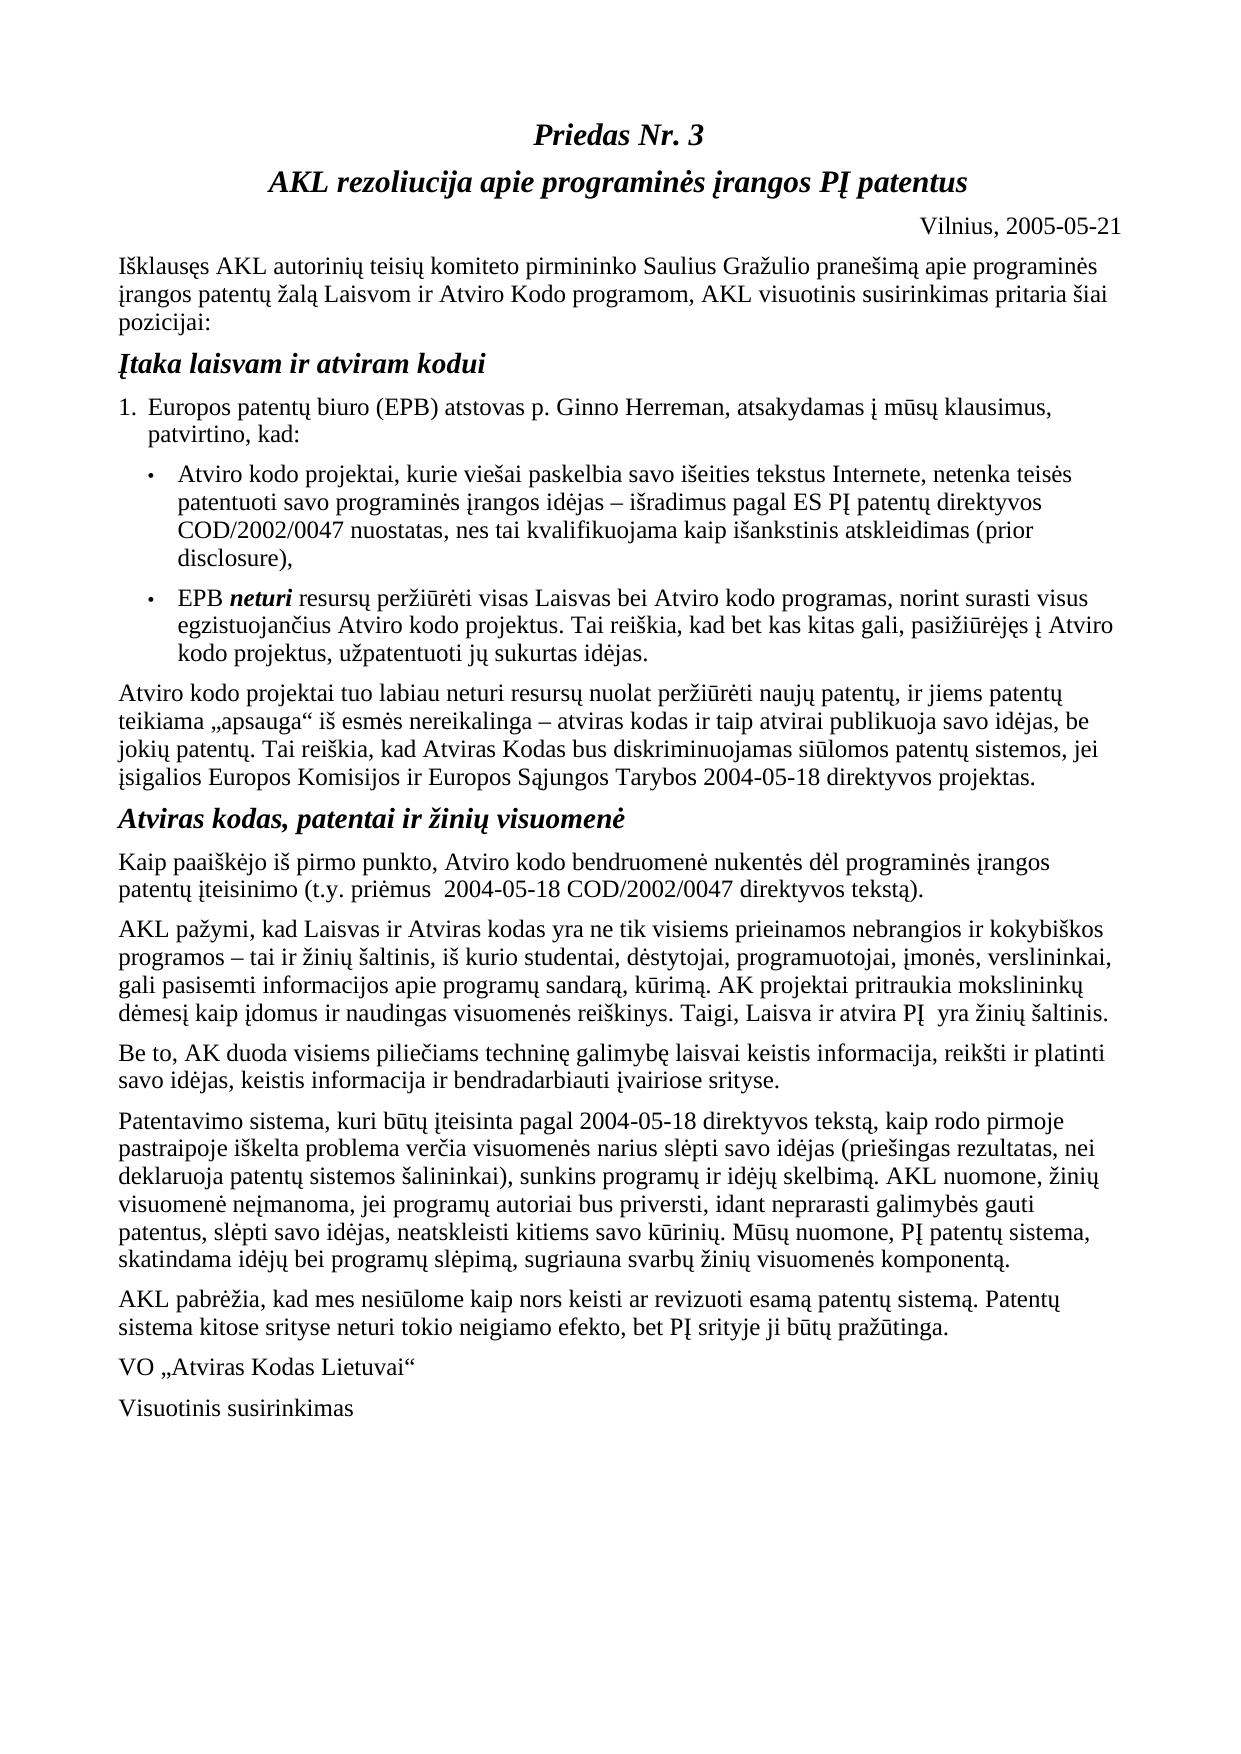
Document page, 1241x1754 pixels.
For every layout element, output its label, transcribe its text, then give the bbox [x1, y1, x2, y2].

list Europos patentų biuro (EPB) atstovas p. Ginno Herreman, atsakydamas į mūsų klausimus, patvirtino, kad: [118, 393, 1122, 448]
subtitle Atviras kodas, patentai ir žinių visuomenė [118, 803, 1122, 835]
text Kaip paaiškėjo iš pirmo punkto, Atviro kodo bendruomenė nukentės dėl programinės įrangos patentų įteisinimo (t.y. priėmus 2004‑05‑18 COD/2002/0047 direktyvos tekstą). [118, 848, 1122, 903]
list EPB neturi resursų peržiūrėti visas Laisvas bei Atviro kodo programas, norint surasti visus egzistuojančius Atviro kodo projektus. Tai reiškia, kad bet kas kitas gali, pasižiūrėjęs į Atviro kodo projektus, užpatentuoti jų sukurtas idėjas. [148, 584, 1122, 667]
text Patentavimo sistema, kuri būtų įteisinta pagal 2004‑05‑18 direktyvos tekstą, kaip rodo pirmoje pastraipoje iškelta problema verčia visuomenės narius slėpti savo idėjas (priešingas rezultatas, nei deklaruoja patentų sistemos šalininkai), sunkins programų ir idėjų skelbimą. AKL nuomone, žinių visuomenė neįmanoma, jei programų autoriai bus priversti, idant neprarasti galimybės gauti patentus, slėpti savo idėjas, neatskleisti kitiems savo kūrinių. Mūsų nuomone, PĮ patentų sistema, skatindama idėjų bei programų slėpimą, sugriauna svarbų žinių visuomenės komponentą. [118, 1107, 1122, 1273]
text VO „Atviras Kodas Lietuvai“ [118, 1353, 1122, 1381]
text AKL pažymi, kad Laisvas ir Atviras kodas yra ne tik visiems prieinamos nebrangios ir kokybiškos programos – tai ir žinių šaltinis, iš kurio studentai, dėstytojai, programuotojai, įmonės, verslininkai, gali pasisemti informacijos apie programų sandarą, kūrimą. AK projektai pritraukia mokslininkų dėmesį kaip įdomus ir naudingas visuomenės reiškinys. Taigi, Laisva ir atvira PĮ yra žinių šaltinis. [118, 916, 1122, 1026]
text Be to, AK duoda visiems piliečiams techninę galimybę laisvai keistis informacija, reikšti ir platinti savo idėjas, keistis informacija ir bendradarbiauti įvairiose srityse. [118, 1039, 1122, 1094]
subtitle Įtaka laisvam ir atviram kodui [118, 348, 1122, 380]
text Atviro kodo projektai tuo labiau neturi resursų nuolat peržiūrėti naujų patentų, ir jiems patentų teikiama „apsauga“ iš esmės nereikalinga – atviras kodas ir taip atvirai publikuoja savo idėjas, be jokių patentų. Tai reiškia, kad Atviras Kodas bus diskriminuojamas siūlomos patentų sistemos, jei įsigalios Europos Komisijos ir Europos Sąjungos Tarybos 2004‑05‑18 direktyvos projektas. [118, 679, 1122, 790]
text Visuotinis susirinkimas [118, 1394, 1122, 1421]
subtitle AKL rezoliucija apie programinės įrangos PĮ patentus [118, 165, 1122, 199]
list Atviro kodo projektai, kurie viešai paskelbia savo išeities tekstus Internete, netenka teisės patentuoti savo programinės įrangos idėjas – išradimus pagal ES PĮ patentų direktyvos COD/2002/0047 nuostatas, nes tai kvalifikuojama kaip išankstinis atskleidimas (prior disclosure), [148, 461, 1122, 571]
text Išklausęs AKL autorinių teisių komiteto pirmininko Saulius Gražulio pranešimą apie programinės įrangos patentų žalą Laisvom ir Atviro Kodo programom, AKL visuotinis susirinkimas pritaria šiai pozicijai: [118, 252, 1122, 335]
text Vilnius, 2005-05-21 [118, 212, 1122, 240]
text AKL pabrėžia, kad mes nesiūlome kaip nors keisti ar revizuoti esamą patentų sistemą. Patentų sistema kitose srityse neturi tokio neigiamo efekto, bet PĮ srityje ji būtų pražūtinga. [118, 1286, 1122, 1341]
subtitle Priedas Nr. 3 [118, 118, 1122, 153]
